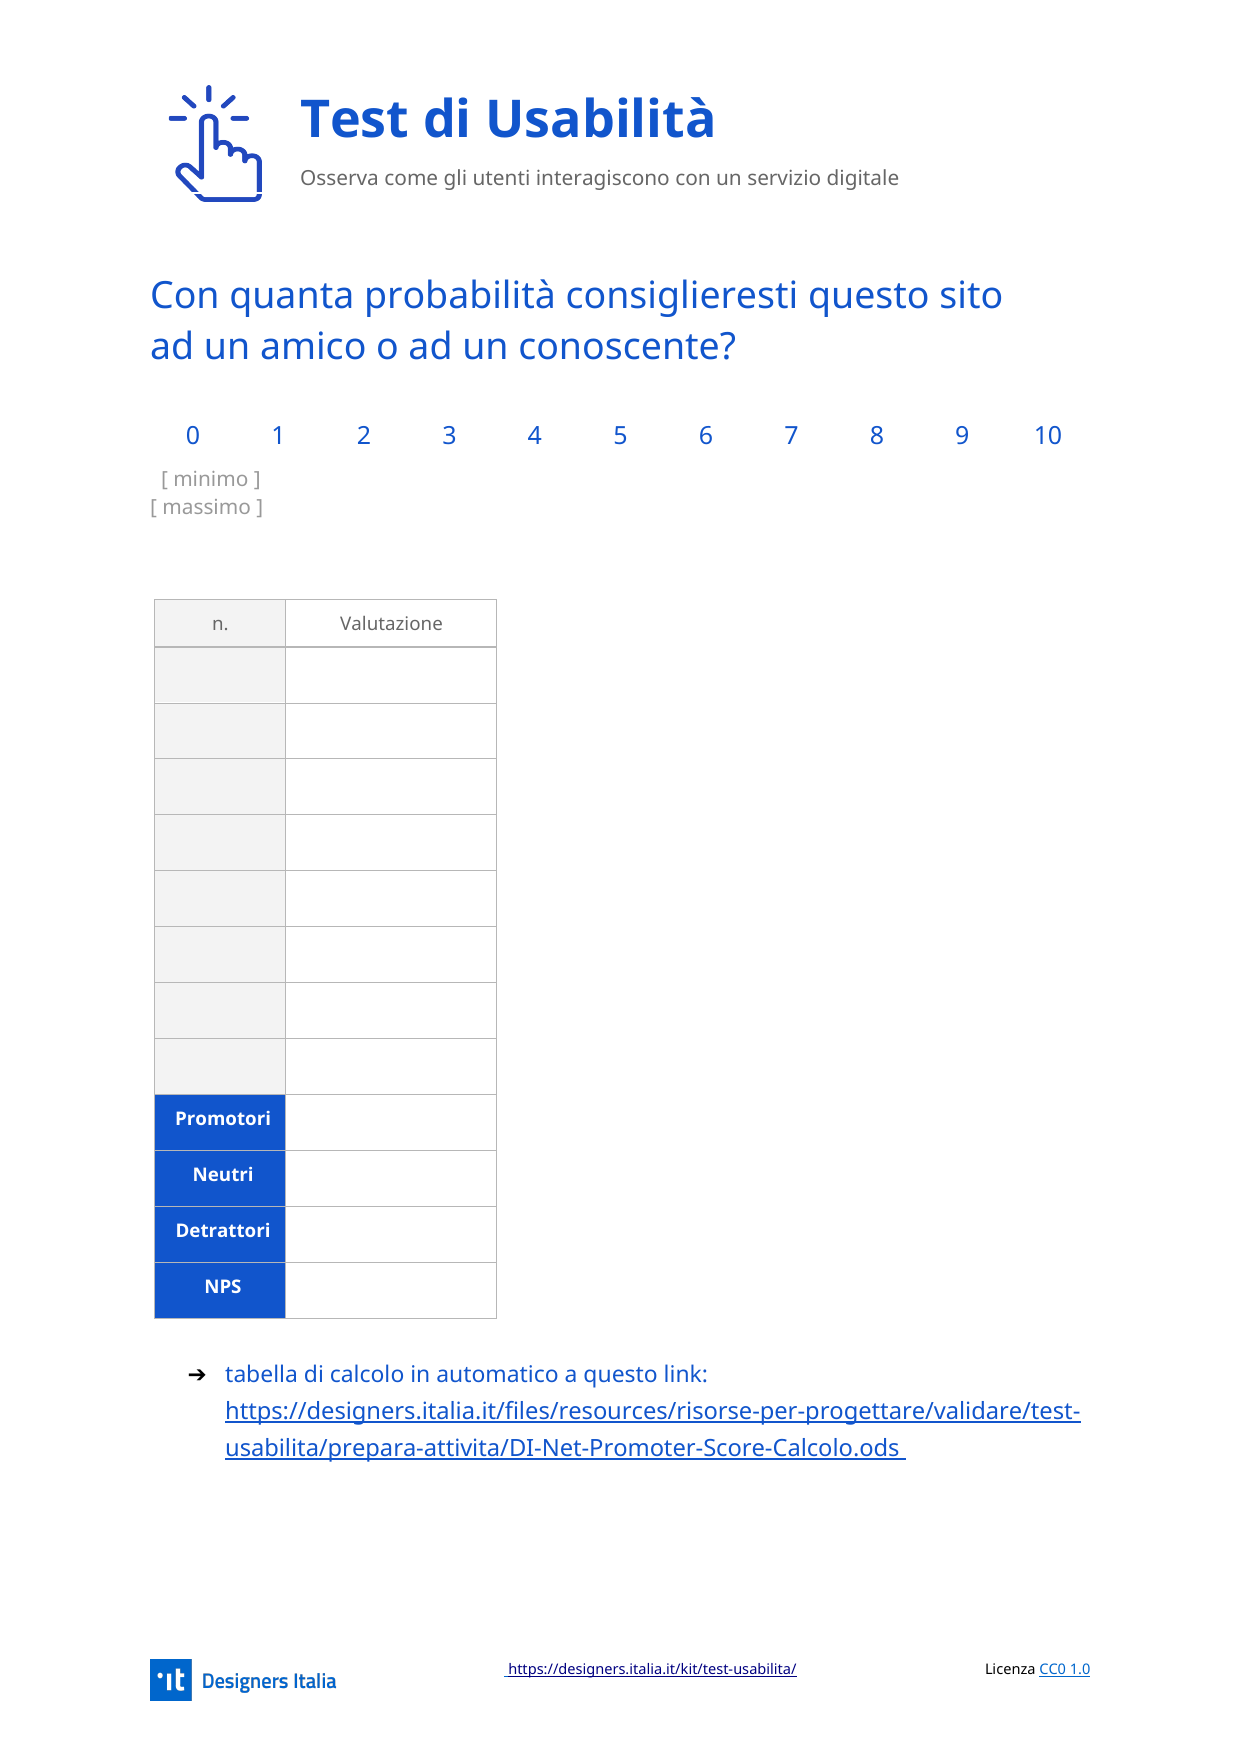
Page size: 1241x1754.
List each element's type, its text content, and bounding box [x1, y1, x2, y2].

picture [168, 89, 261, 192]
table_cell [155, 759, 285, 814]
table_cell [286, 1263, 496, 1318]
table_header 5 [579, 407, 662, 462]
table_header 6 [664, 407, 748, 462]
table_cell [286, 927, 496, 982]
table_cell Promotori [155, 1095, 285, 1150]
table_header 3 [408, 407, 491, 462]
text [ minimo ] [ massimo ] [150, 464, 1090, 521]
table_cell Detrattori [155, 1207, 285, 1262]
table_cell [286, 1095, 496, 1150]
table_cell [286, 759, 496, 814]
table_cell [155, 927, 285, 982]
table_cell [273, 194, 1086, 246]
table_header Valutazione [286, 600, 496, 646]
text Con quanta probabilità consiglieresti questo sito [150, 269, 1021, 320]
table_cell [155, 871, 285, 926]
table_header 1 [236, 407, 320, 462]
table_header 9 [920, 407, 1004, 462]
table_header 2 [322, 407, 405, 462]
table_cell [155, 1039, 285, 1094]
table_cell [286, 983, 496, 1038]
table_cell [286, 704, 496, 758]
list https://designers.italia.it/files/resources/risorse-per-progettare/validare/test-usabilita/prepara-attivita/DI-Net-Promoter-Score-Calcolo.ods [187, 1394, 1090, 1463]
table_cell [286, 1151, 496, 1206]
table_cell [286, 815, 496, 870]
table_header 8 [835, 407, 918, 462]
picture [150, 1659, 347, 1701]
table_header n. [155, 600, 285, 646]
table_cell [155, 983, 285, 1038]
table_cell [151, 194, 271, 246]
table_cell NPS [155, 1263, 285, 1318]
table_cell [155, 815, 285, 870]
table_header 10 [1006, 407, 1090, 462]
table_cell [286, 648, 496, 702]
table_header 4 [493, 407, 576, 462]
table_cell [286, 1207, 496, 1262]
table_cell Neutri [155, 1151, 285, 1206]
table_header 0 [151, 407, 234, 462]
list tabella di calcolo in automatico a questo link: [187, 1358, 1090, 1389]
table_cell [286, 871, 496, 926]
table_cell [155, 648, 285, 702]
table_cell [286, 1039, 496, 1094]
table_header 7 [750, 407, 833, 462]
table_cell [155, 704, 285, 758]
text ad un amico o ad un conoscente? [150, 320, 1021, 371]
